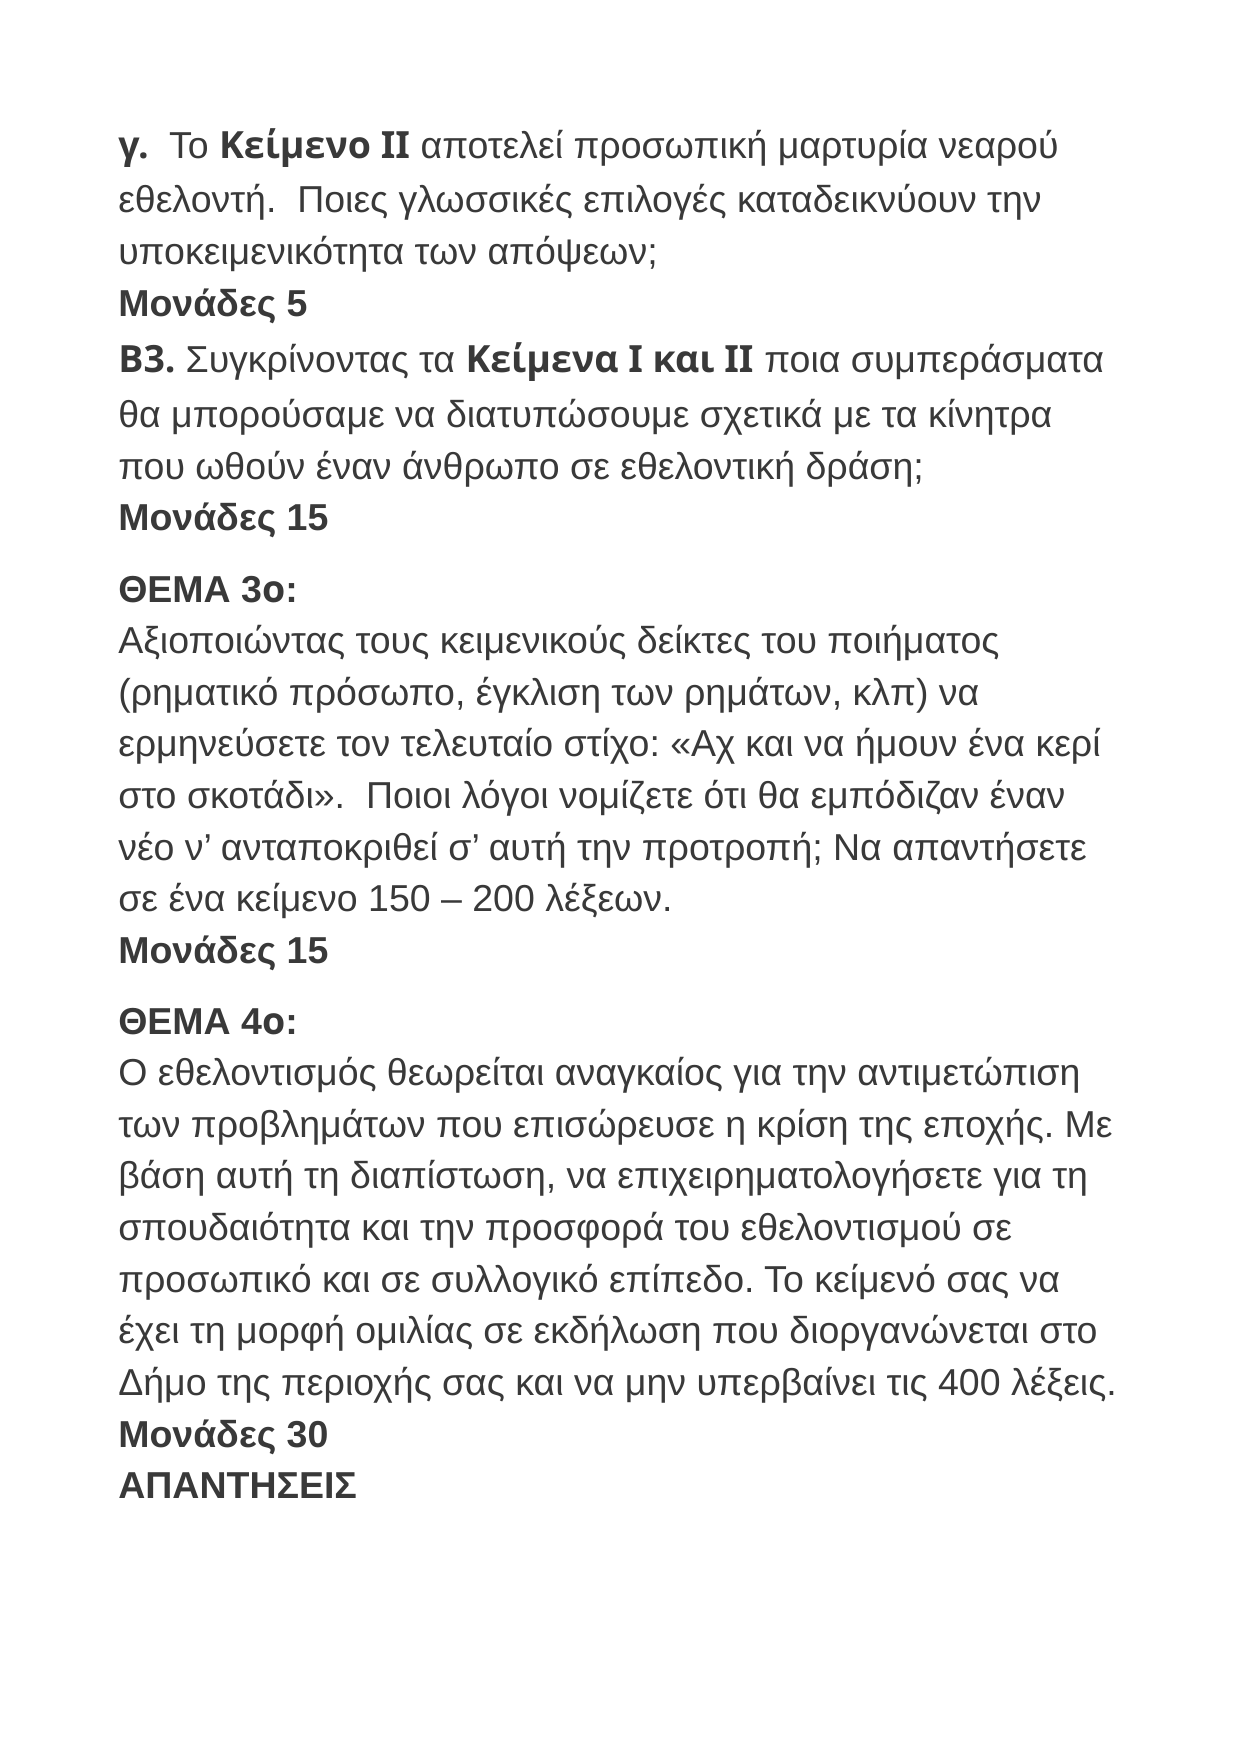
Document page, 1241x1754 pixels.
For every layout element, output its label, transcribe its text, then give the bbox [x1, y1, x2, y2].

text Μονάδες 5 [118, 281, 1122, 324]
text Μονάδες 15 [118, 496, 1122, 539]
text Β3. Συγκρίνοντας τα Κείμενα Ι και ΙΙ ποια συμπεράσματα θα μπορούσαμε να διατυπώσουμε σχετικά με τα κίνητρα που ωθούν έναν άνθρωπο σε εθελοντική δράση; [118, 333, 1122, 487]
text Μονάδες 30 [118, 1412, 1122, 1455]
text Αξιοποιώντας τους κειμενικούς δείκτες του ποιήματος (ρηματικό πρόσωπο, έγκλιση των ρημάτων, κλπ) να ερμηνεύσετε τον τελευταίο στίχο: «Αχ και να ήμουν ένα κερί στο σκοτάδι». Ποιοι λόγοι νομίζετε ότι θα εμπόδιζαν έναν νέο ν’ ανταποκριθεί σ’ αυτή την προτροπή; Να απαντήσετε σε ένα κείμενο 150 – 200 λέξεων. [118, 618, 1122, 919]
text ΑΠΑΝΤΗΣΕΙΣ [118, 1464, 1122, 1507]
text Ο εθελοντισμός θεωρείται αναγκαίος για την αντιμετώπιση των προβλημάτων που επισώρευσε η κρίση της εποχής. Με βάση αυτή τη διαπίστωση, να επιχειρηματολογήσετε για τη σπουδαιότητα και την προσφορά του εθελοντισμού σε προσωπικό και σε συλλογικό επίπεδο. Το κείμενό σας να έχει τη μορφή ομιλίας σε εκδήλωση που διοργανώνεται στο Δήμο της περιοχής σας και να μην υπερβαίνει τις 400 λέξεις. [118, 1050, 1122, 1403]
subtitle ΘΕΜΑ 3ο: [118, 562, 1122, 613]
subtitle ΘΕΜΑ 4ο: [118, 994, 1122, 1045]
text Μονάδες 15 [118, 928, 1122, 971]
text γ. Το Κείμενο ΙΙ αποτελεί προσωπική μαρτυρία νεαρού εθελοντή. Ποιες γλωσσικές επιλογές καταδεικνύουν την υποκειμενικότητα των απόψεων; [118, 118, 1122, 272]
